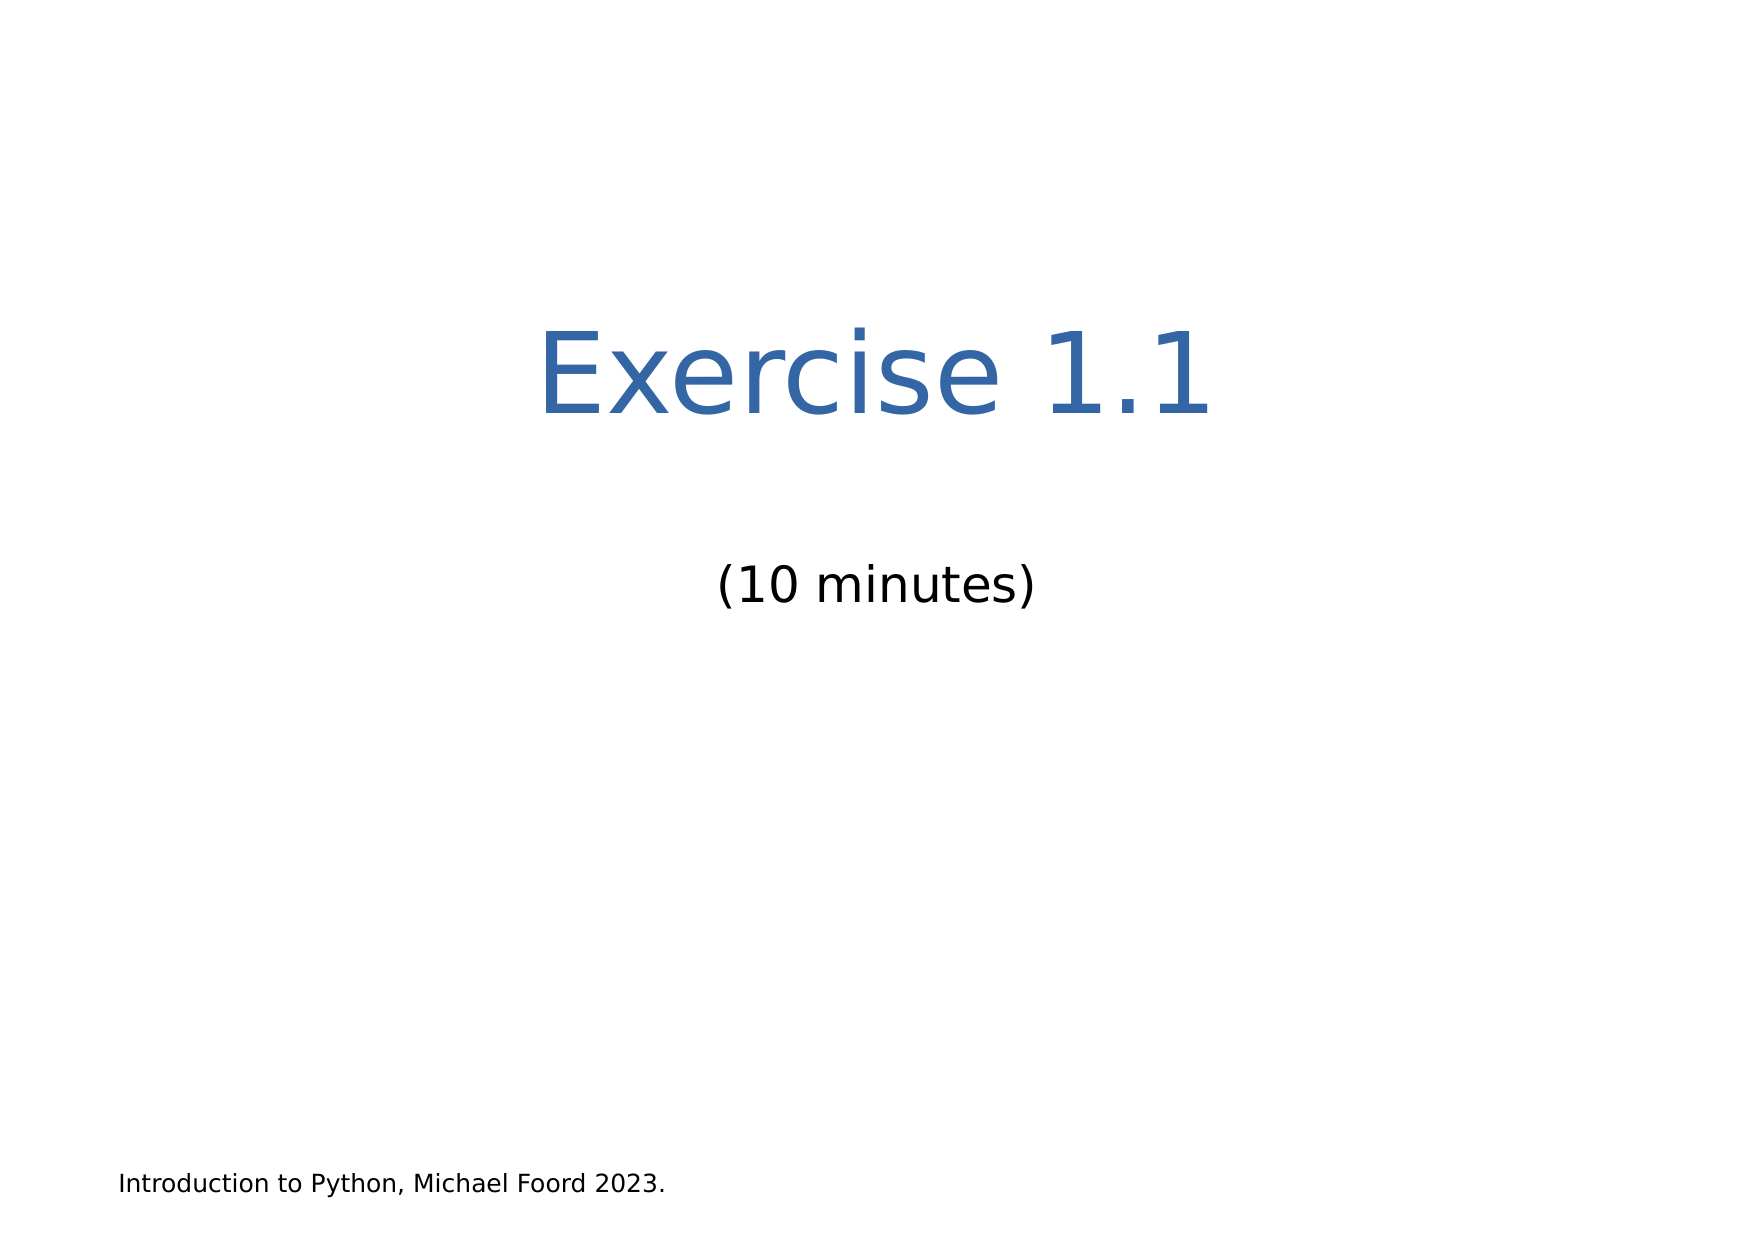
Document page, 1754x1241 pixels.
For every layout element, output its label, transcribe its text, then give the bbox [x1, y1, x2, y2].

title (10 minutes) [118, 556, 1636, 614]
title Exercise 1.1 [118, 309, 1636, 440]
